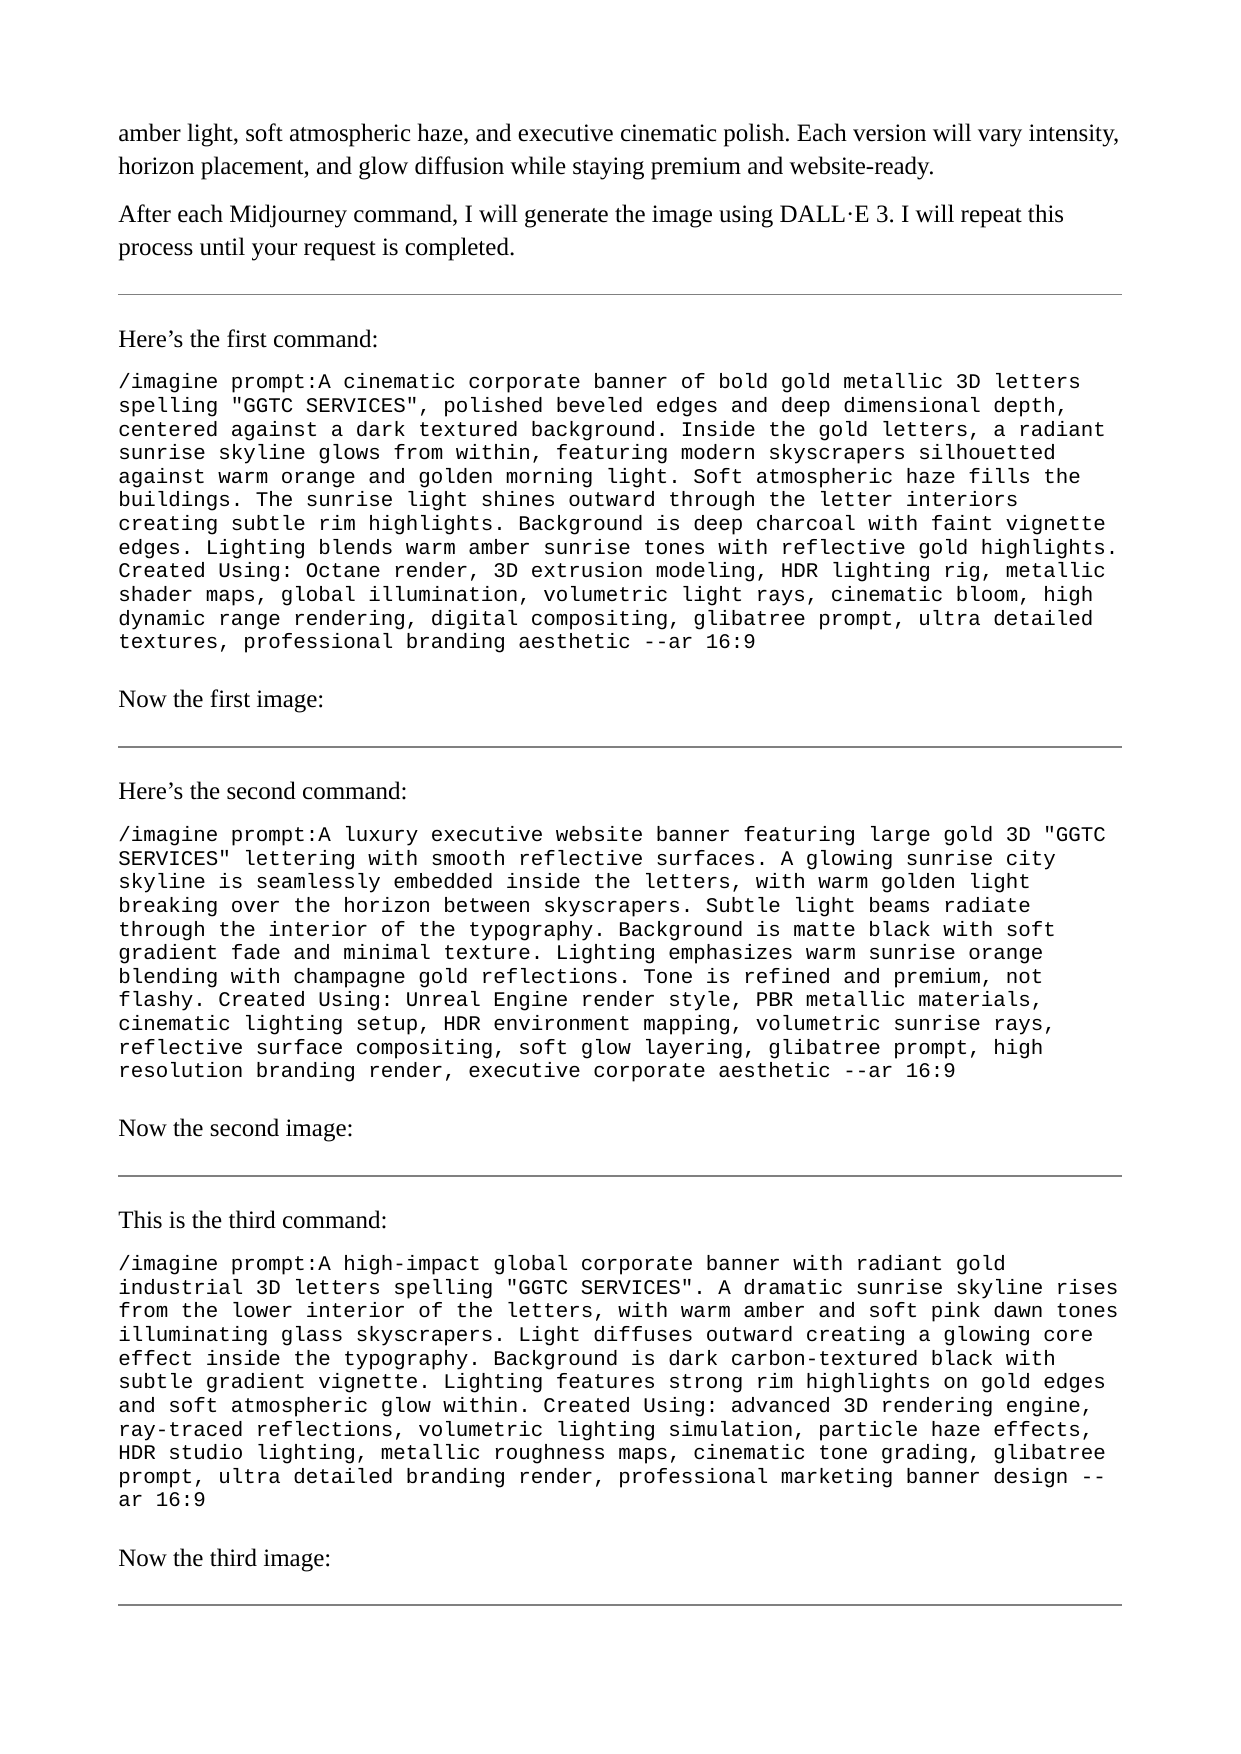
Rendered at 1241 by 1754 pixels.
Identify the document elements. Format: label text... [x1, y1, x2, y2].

text Now the first image: [118, 684, 1122, 713]
text /imagine prompt:A cinematic corporate banner of bold gold metallic 3D letters spelling "GGTC SERVICES", polished beveled edges and deep dimensional depth, centered against a dark textured background. Inside the gold letters, a radiant sunrise skyline glows from within, featuring modern skyscrapers silhouetted against warm orange and golden morning light. Soft atmospheric haze fills the buildings. The sunrise light shines outward through the letter interiors creating subtle rim highlights. Background is deep charcoal with faint vignette edges. Lighting blends warm amber sunrise tones with reflective gold highlights. Created Using: Octane render, 3D extrusion modeling, HDR lighting rig, metallic shader maps, global illumination, volumetric light rays, cinematic bloom, high dynamic range rendering, digital compositing, glibatree prompt, ultra detailed textures, professional branding aesthetic --ar 16:9 [118, 371, 1122, 655]
text After each Midjourney command, I will generate the image using DALL·E 3. I will repeat this process until your request is completed. [118, 199, 1122, 261]
text Now the third image: [118, 1543, 1122, 1571]
text Now the second image: [118, 1113, 1122, 1142]
text /imagine prompt:A high-impact global corporate banner with radiant gold industrial 3D letters spelling "GGTC SERVICES". A dramatic sunrise skyline rises from the lower interior of the letters, with warm amber and soft pink dawn tones illuminating glass skyscrapers. Light diffuses outward creating a glowing core effect inside the typography. Background is dark carbon-textured black with subtle gradient vignette. Lighting features strong rim highlights on gold edges and soft atmospheric glow within. Created Using: advanced 3D rendering engine, ray-traced reflections, volumetric lighting simulation, particle haze effects, HDR studio lighting, metallic roughness maps, cinematic tone grading, glibatree prompt, ultra detailed branding render, professional marketing banner design --ar 16:9 [118, 1253, 1122, 1513]
text This is the third command: [118, 1205, 1122, 1234]
text amber light, soft atmospheric haze, and executive cinematic polish. Each version will vary intensity, horizon placement, and glow diffusion while staying premium and website-ready. [118, 118, 1122, 180]
text /imagine prompt:A luxury executive website banner featuring large gold 3D "GGTC SERVICES" lettering with smooth reflective surfaces. A glowing sunrise city skyline is seamlessly embedded inside the letters, with warm golden light breaking over the horizon between skyscrapers. Subtle light beams radiate through the interior of the typography. Background is matte black with soft gradient fade and minimal texture. Lighting emphasizes warm sunrise orange blending with champagne gold reflections. Tone is refined and premium, not flashy. Created Using: Unreal Engine render style, PBR metallic materials, cinematic lighting setup, HDR environment mapping, volumetric sunrise rays, reflective surface compositing, soft glow layering, glibatree prompt, high resolution branding render, executive corporate aesthetic --ar 16:9 [118, 824, 1122, 1084]
text Here’s the first command: [118, 324, 1122, 352]
text Here’s the second command: [118, 776, 1122, 805]
